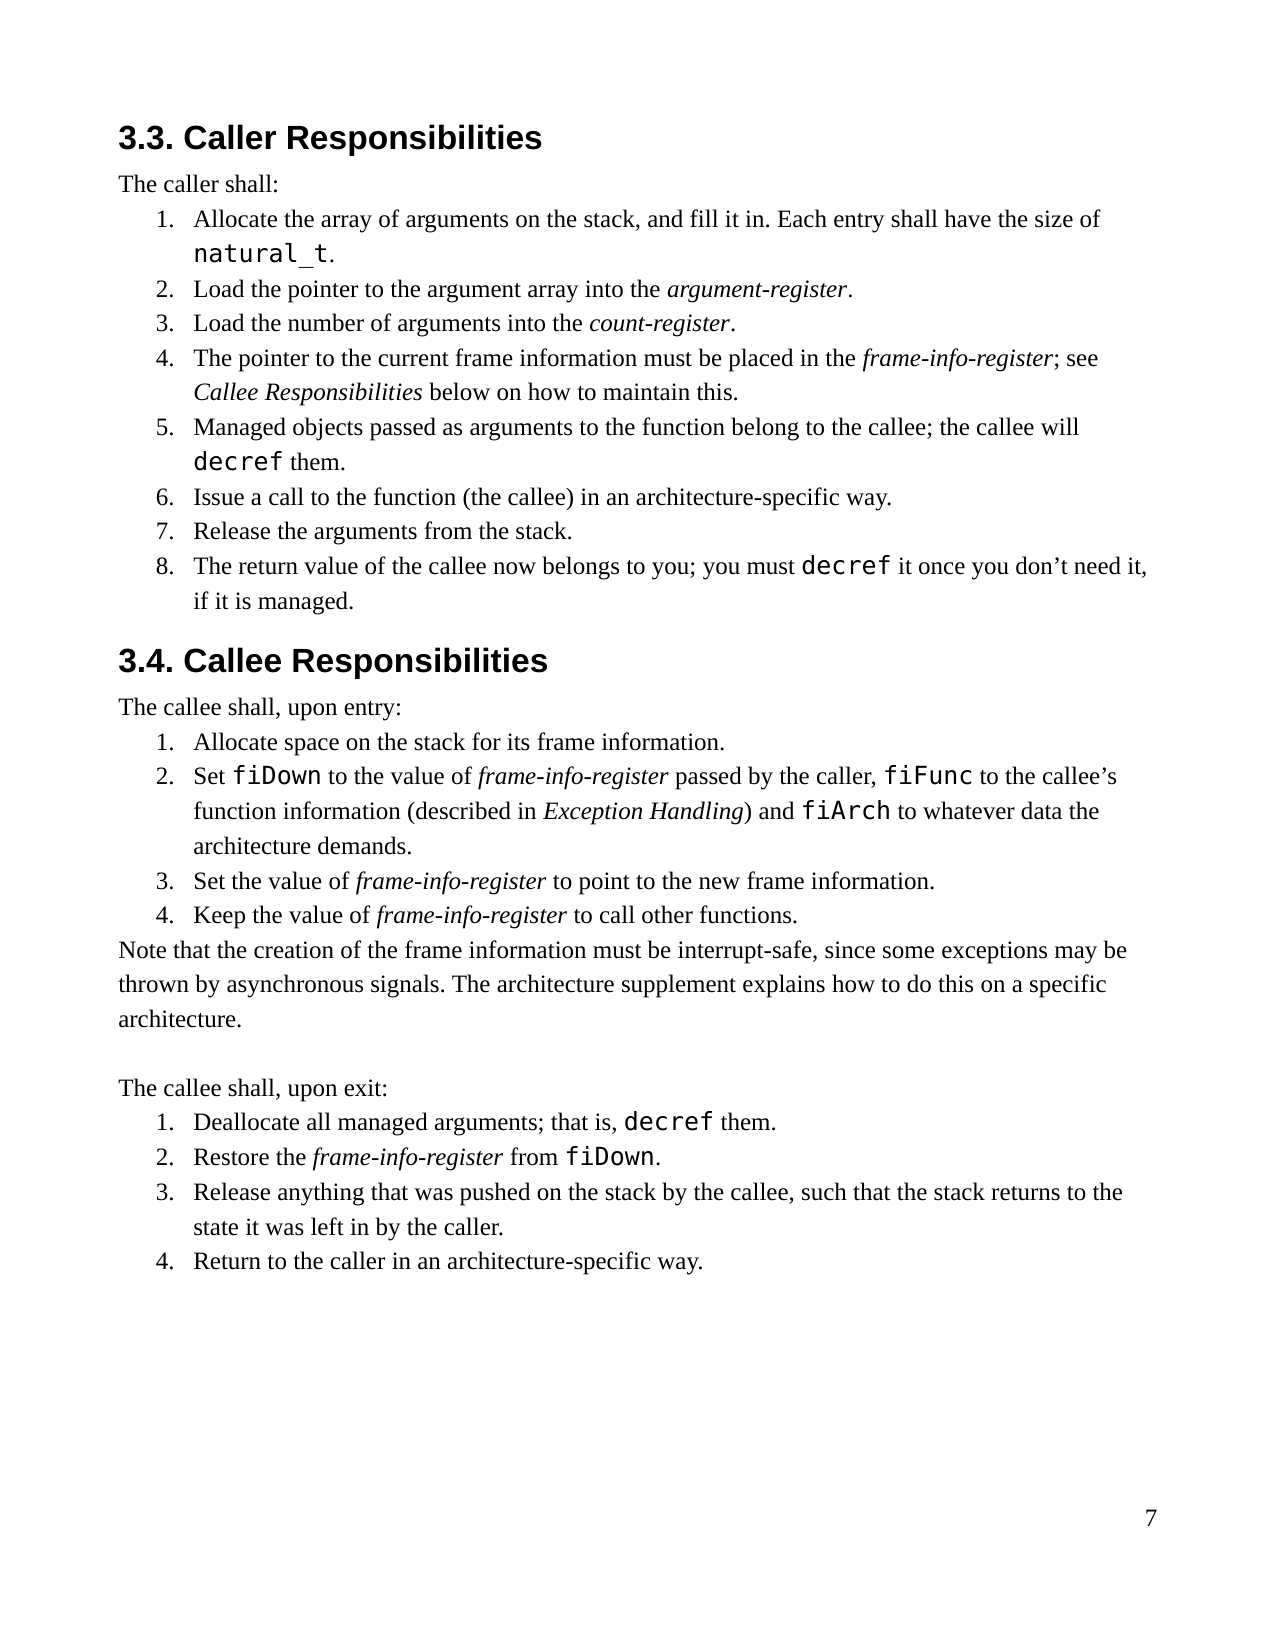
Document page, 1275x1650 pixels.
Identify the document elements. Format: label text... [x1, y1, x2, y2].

list Set fiDown to the value of frame-info-register passed by the caller, fiFunc to the callee’s function information (described in Exception Handling) and fiArch to whatever data the architecture demands. [156, 761, 1157, 860]
subtitle 3.4. Callee Responsibilities [118, 641, 1157, 680]
text The caller shall: [118, 169, 1157, 198]
text The callee shall, upon exit: [118, 1073, 1157, 1101]
list Set the value of frame-info-register to point to the new frame information. [156, 866, 1157, 894]
list Issue a call to the function (the callee) in an architecture-specific way. [156, 482, 1157, 511]
text Note that the creation of the frame information must be interrupt-safe, since some exceptions may be thrown by asynchronous signals. The architecture supplement explains how to do this on a specific architecture. [118, 935, 1157, 1032]
list Deallocate all managed arguments; that is, decref them. [156, 1107, 1157, 1136]
list Managed objects passed as arguments to the function belong to the callee; the callee will decref them. [156, 412, 1157, 476]
list Load the number of arguments into the count-register. [156, 308, 1157, 337]
list The return value of the callee now belongs to you; you must decref it once you don’t need it, if it is managed. [156, 551, 1157, 614]
list Release anything that was pushed on the stack by the callee, such that the stack returns to the state it was left in by the caller. [156, 1177, 1157, 1241]
list Keep the value of frame-info-register to call other functions. [156, 900, 1157, 929]
list Return to the caller in an architecture-specific way. [156, 1246, 1157, 1275]
list Allocate space on the stack for its frame information. [156, 727, 1157, 756]
list Restore the frame-info-register from fiDown. [156, 1142, 1157, 1172]
list Load the pointer to the argument array into the argument-register. [156, 274, 1157, 303]
text The callee shall, upon entry: [118, 692, 1157, 721]
list The pointer to the current frame information must be placed in the frame-info-register; see Callee Responsibilities below on how to maintain this. [156, 343, 1157, 406]
list Release the arguments from the stack. [156, 516, 1157, 545]
subtitle 3.3. Caller Responsibilities [118, 118, 1157, 157]
list Allocate the array of arguments on the stack, and fill it in. Each entry shall have the size of natural_t. [156, 204, 1157, 268]
